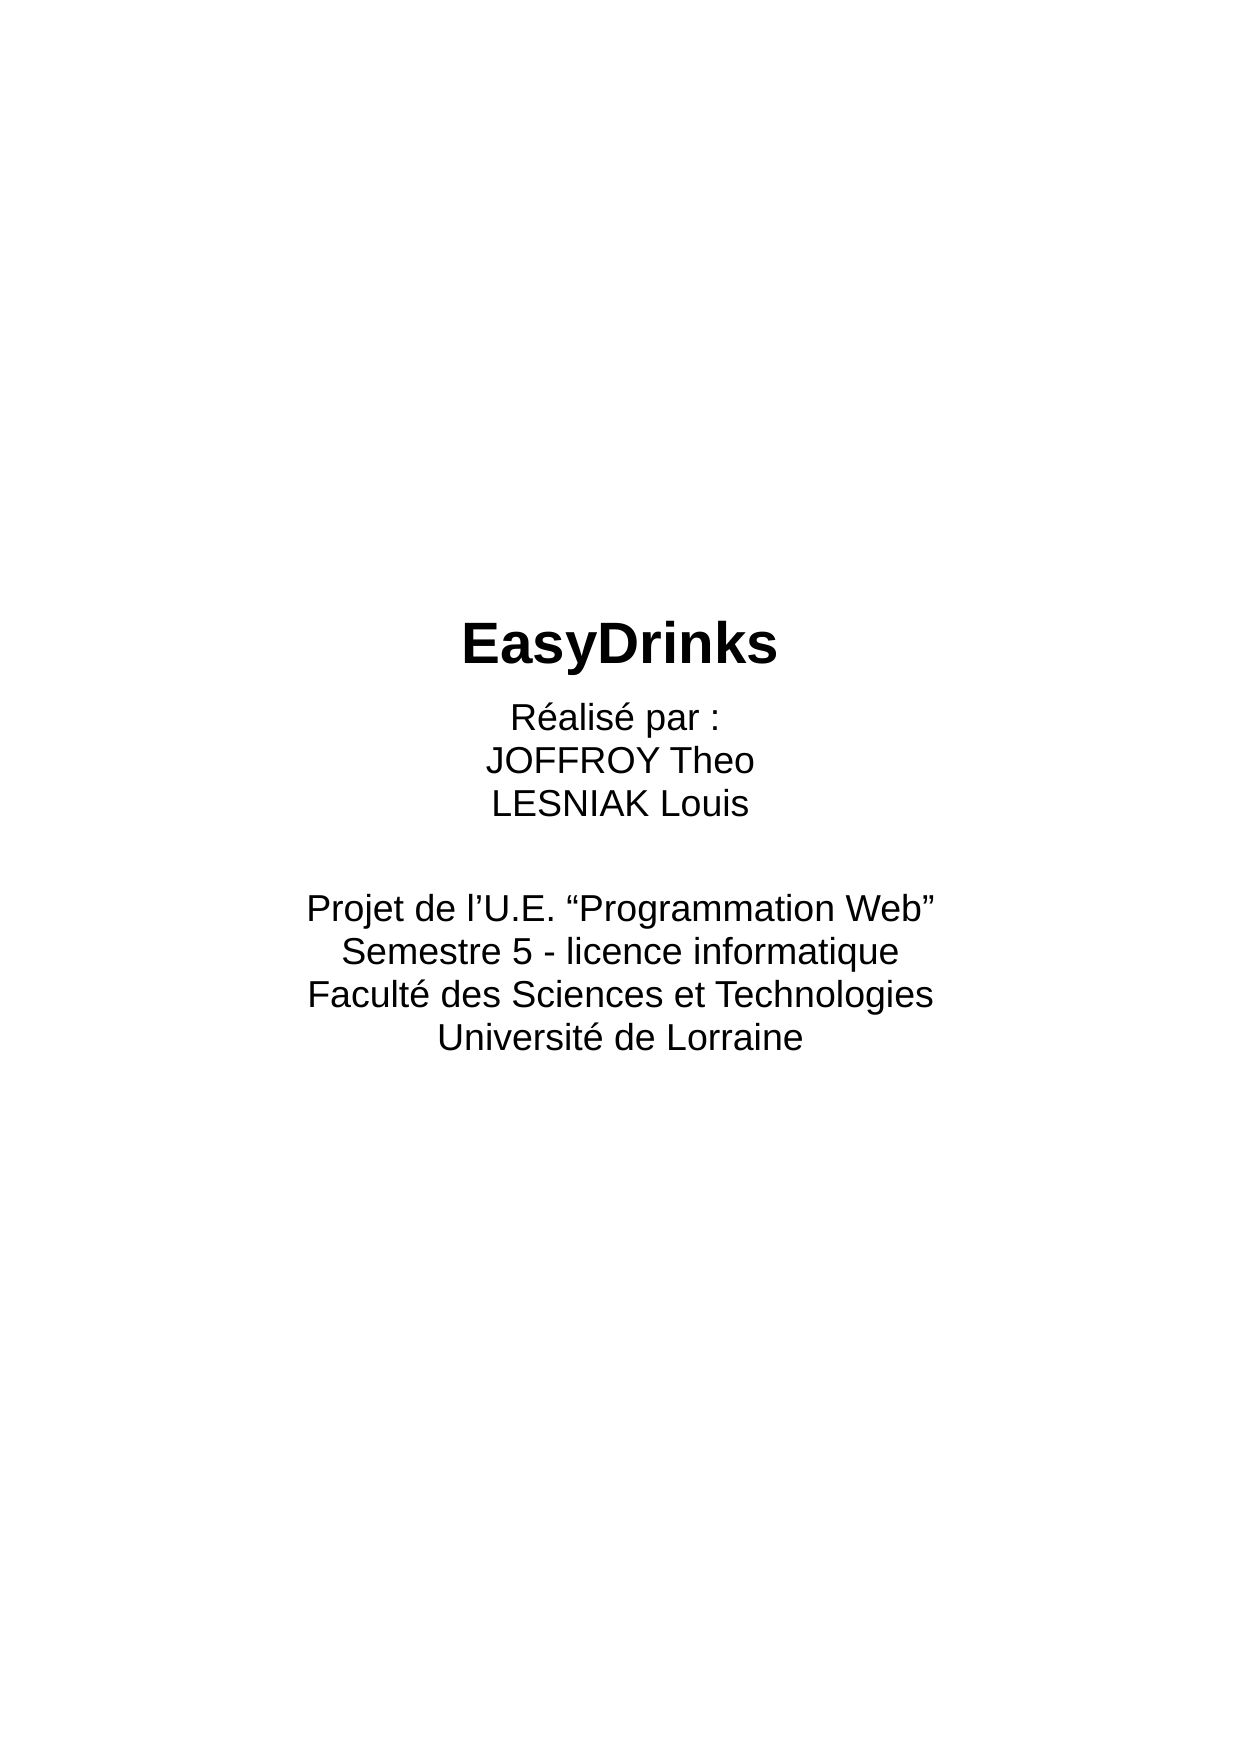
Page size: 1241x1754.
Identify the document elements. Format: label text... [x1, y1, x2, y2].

subtitle Projet de l’U.E. “Programmation Web” Semestre 5 - licence informatique Faculté des Sciences et Technologies Université de Lorraine [118, 843, 1122, 1059]
title EasyDrinks [118, 609, 1122, 676]
subtitle Réalisé par : JOFFROY Theo LESNIAK Louis [118, 695, 1122, 824]
